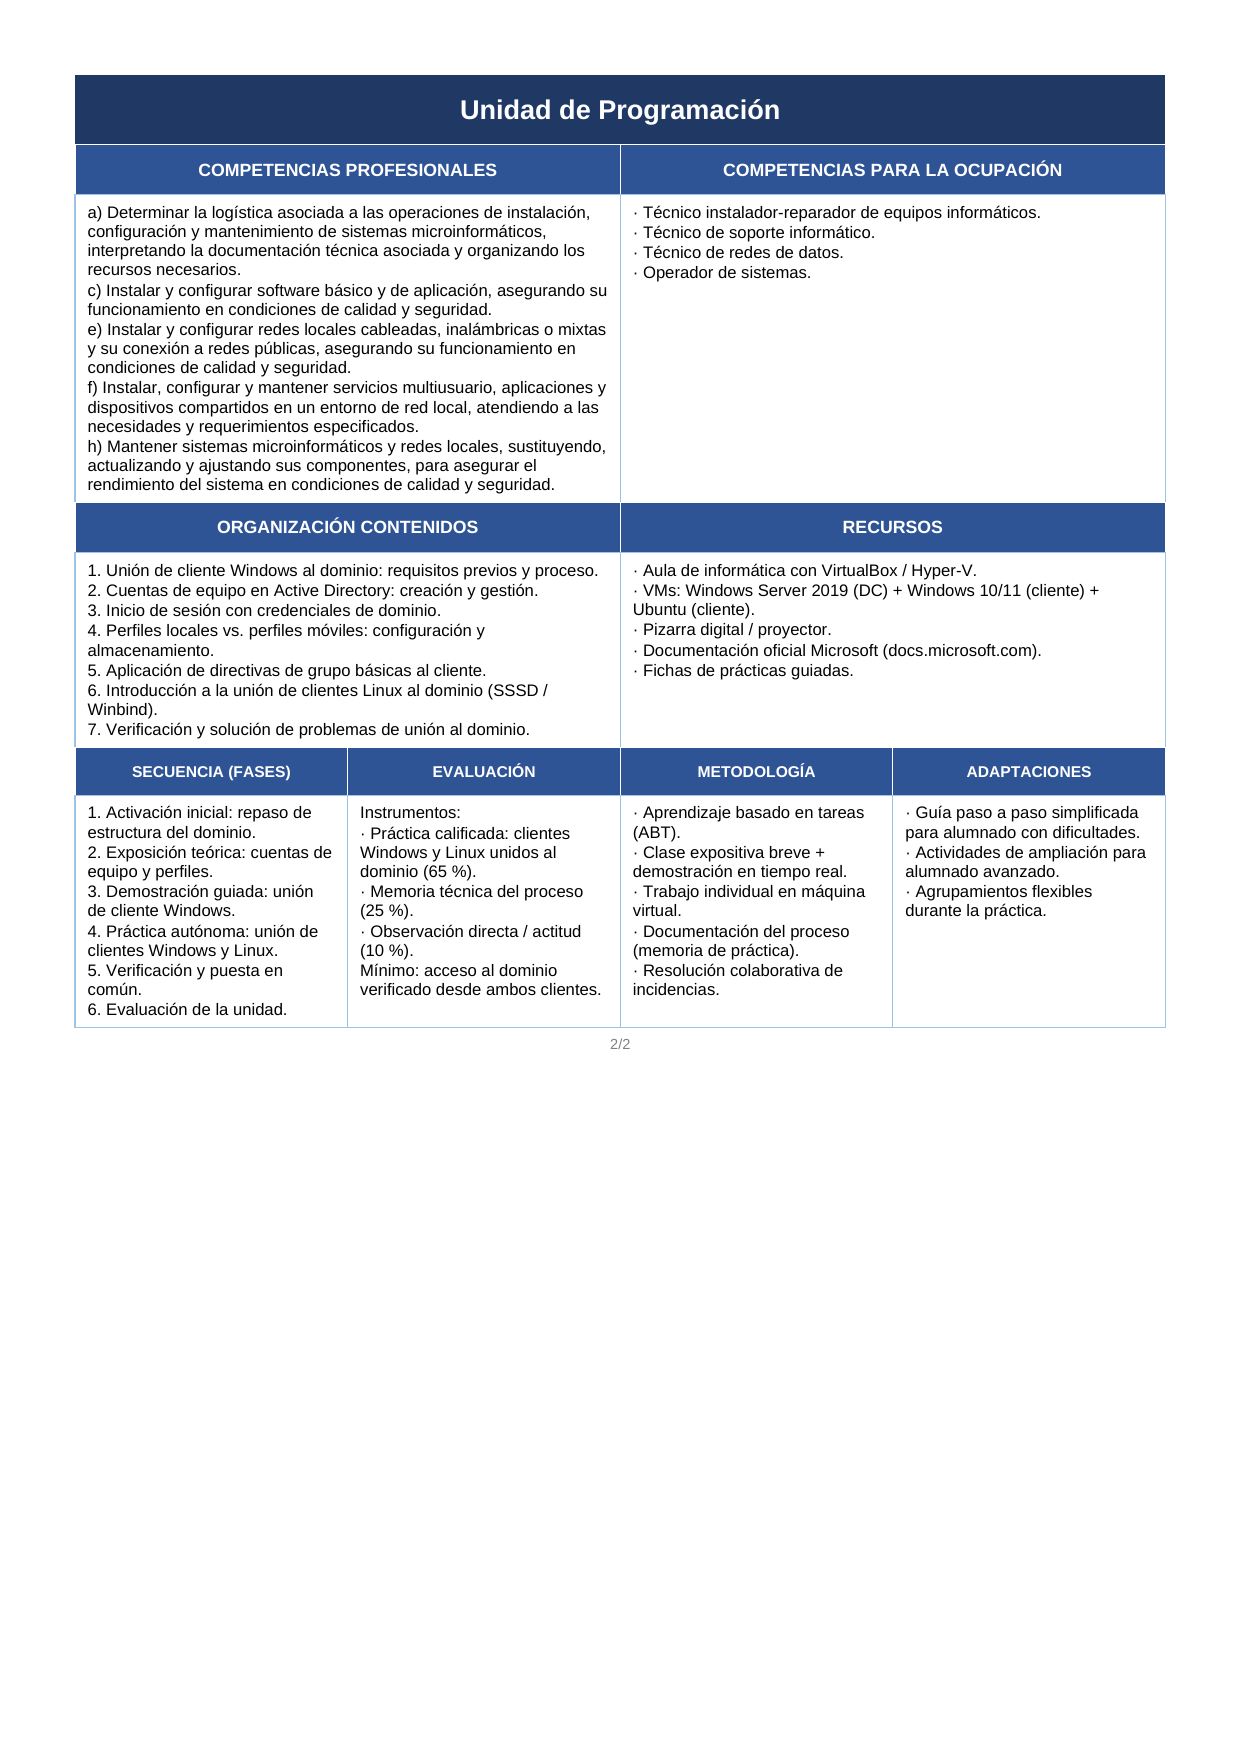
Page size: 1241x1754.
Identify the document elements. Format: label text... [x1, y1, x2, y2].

table_cell COMPETENCIAS PROFESIONALES [76, 145, 620, 194]
table_cell a) Determinar la logística asociada a las operaciones de instalación, configuración y mantenimiento de sistemas microinformáticos, interpretando la documentación técnica asociada y organizando los recursos necesarios. c) Instalar y configurar software básico y de aplicación, asegurando su funcionamiento en condiciones de calidad y seguridad. e) Instalar y configurar redes locales cableadas, inalámbricas o mixtas y su conexión a redes públicas, asegurando su funcionamiento en condiciones de calidad y seguridad. f) Instalar, configurar y mantener servicios multiusuario, aplicaciones y dispositivos compartidos en un entorno de red local, atendiendo a las necesidades y requerimientos especificados. h) Mantener sistemas microinformáticos y redes locales, sustituyendo, actualizando y ajustando sus componentes, para asegurar el rendimiento del sistema en condiciones de calidad y seguridad. [76, 195, 620, 502]
table_cell METODOLOGÍA [621, 748, 892, 795]
table_cell 1. Activación inicial: repaso de estructura del dominio. 2. Exposición teórica: cuentas de equipo y perfiles. 3. Demostración guiada: unión de cliente Windows. 4. Práctica autónoma: unión de clientes Windows y Linux. 5. Verificación y puesta en común. 6. Evaluación de la unidad. [76, 796, 347, 1027]
table_cell EVALUACIÓN [348, 748, 620, 795]
table_cell · Aprendizaje basado en tareas (ABT). · Clase expositiva breve + demostración en tiempo real. · Trabajo individual en máquina virtual. · Documentación del proceso (memoria de práctica). · Resolución colaborativa de incidencias. [621, 796, 892, 1027]
table_cell SECUENCIA (FASES) [76, 748, 347, 795]
table_cell Instrumentos: · Práctica calificada: clientes Windows y Linux unidos al dominio (65 %). · Memoria técnica del proceso (25 %). · Observación directa / actitud (10 %). Mínimo: acceso al dominio verificado desde ambos clientes. [348, 796, 620, 1027]
table_cell ADAPTACIONES [893, 748, 1165, 795]
table_cell 1. Unión de cliente Windows al dominio: requisitos previos y proceso. 2. Cuentas de equipo en Active Directory: creación y gestión. 3. Inicio de sesión con credenciales de dominio. 4. Perfiles locales vs. perfiles móviles: configuración y almacenamiento. 5. Aplicación de directivas de grupo básicas al cliente. 6. Introducción a la unión de clientes Linux al dominio (SSSD / Winbind). 7. Verificación y solución de problemas de unión al dominio. [76, 553, 620, 747]
table_cell · Técnico instalador-reparador de equipos informáticos. · Técnico de soporte informático. · Técnico de redes de datos. · Operador de sistemas. [621, 195, 1165, 502]
table_cell RECURSOS [621, 503, 1165, 552]
table_cell · Guía paso a paso simplificada para alumnado con dificultades. · Actividades de ampliación para alumnado avanzado. · Agrupamientos flexibles durante la práctica. [893, 796, 1165, 1027]
table_header Unidad de Programación [75, 75, 1165, 144]
table_cell · Aula de informática con VirtualBox / Hyper-V. · VMs: Windows Server 2019 (DC) + Windows 10/11 (cliente) + Ubuntu (cliente). · Pizarra digital / proyector. · Documentación oficial Microsoft (docs.microsoft.com). · Fichas de prácticas guiadas. [621, 553, 1165, 747]
text 2/2 [75, 1036, 1165, 1053]
table_cell COMPETENCIAS PARA LA OCUPACIÓN [621, 145, 1165, 194]
table_cell ORGANIZACIÓN CONTENIDOS [76, 503, 620, 552]
